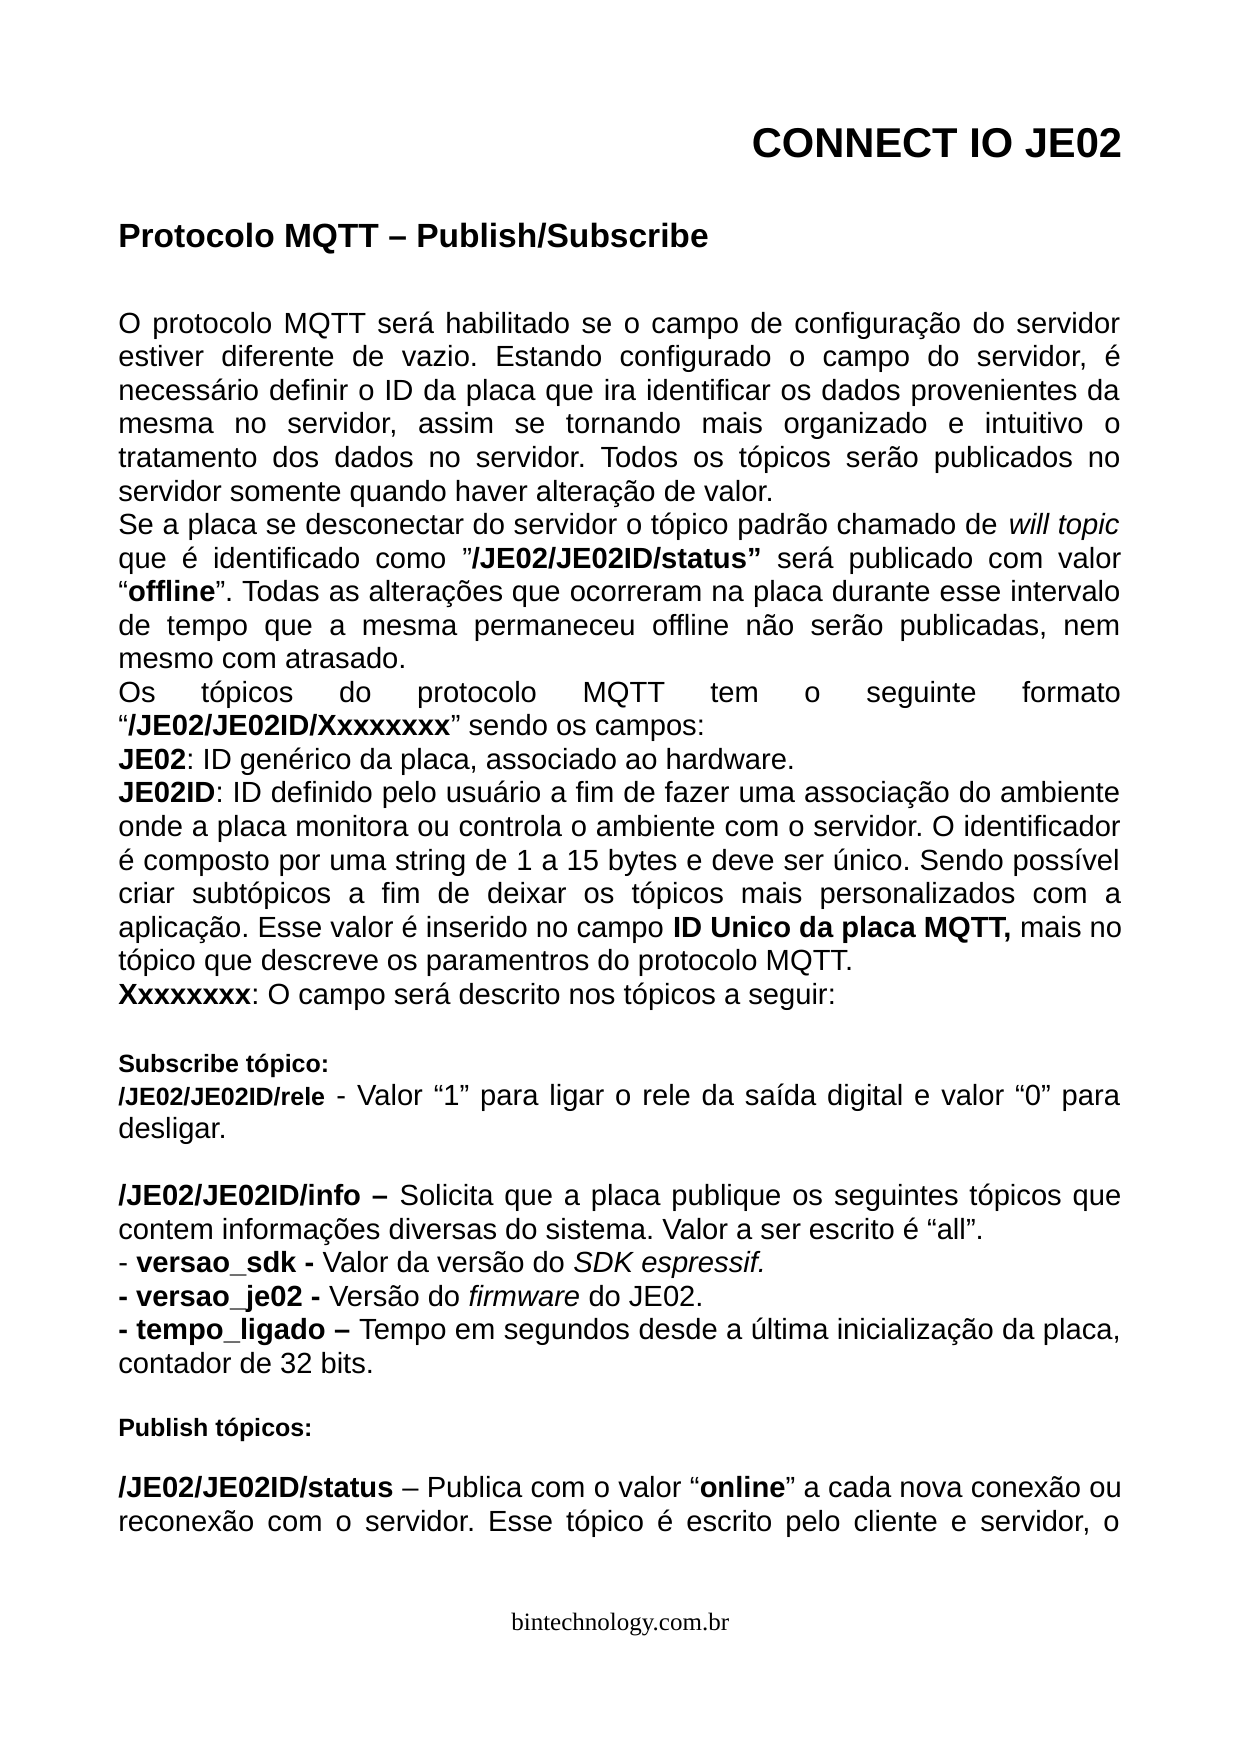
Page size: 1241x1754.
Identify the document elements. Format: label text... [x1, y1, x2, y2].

text Xxxxxxxx: O campo será descrito nos tópicos a seguir: [118, 977, 1122, 1010]
text O protocolo MQTT será habilitado se o campo de configuração do servidor estiver diferente de vazio. Estando configurado o campo do servidor, é necessário definir o ID da placa que ira identificar os dados provenientes da mesma no servidor, assim se tornando mais organizado e intuitivo o tratamento dos dados no servidor. Todos os tópicos serão publicados no servidor somente quando haver alteração de valor. [118, 306, 1122, 507]
text - versao_sdk - Valor da versão do SDK espressif. [118, 1245, 1122, 1279]
text JE02: ID genérico da placa, associado ao hardware. [118, 742, 1122, 776]
text Subscribe tópico: [118, 1049, 1122, 1077]
text /JE02/JE02ID/status – Publica com o valor “online” a cada nova conexão ou reconexão com o servidor. Esse tópico é escrito pelo cliente e servidor, o [118, 1470, 1122, 1537]
text Publish tópicos: [118, 1413, 1122, 1442]
text JE02ID: ID definido pelo usuário a fim de fazer uma associação do ambiente onde a placa monitora ou controla o ambiente com o servidor. O identificador é composto por uma string de 1 a 15 bytes e deve ser único. Sendo possível criar subtópicos a fim de deixar os tópicos mais personalizados com a aplicação. Esse valor é inserido no campo ID Unico da placa MQTT, mais no tópico que descreve os paramentros do protocolo MQTT. [118, 776, 1122, 977]
subtitle Protocolo MQTT – Publish/Subscribe [118, 216, 1122, 255]
text /JE02/JE02ID/rele - Valor “1” para ligar o rele da saída digital e valor “0” para desligar. [118, 1077, 1122, 1144]
text Se a placa se desconectar do servidor o tópico padrão chamado de will topic que é identificado como ”/JE02/JE02ID/status” será publicado com valor “offline”. Todas as alterações que ocorreram na placa durante esse intervalo de tempo que a mesma permaneceu offline não serão publicadas, nem mesmo com atrasado. [118, 507, 1122, 675]
text Os tópicos do protocolo MQTT tem o seguinte formato “/JE02/JE02ID/Xxxxxxxx” sendo os campos: [118, 675, 1122, 742]
text - tempo_ligado – Tempo em segundos desde a última inicialização da placa, contador de 32 bits. [118, 1312, 1122, 1379]
text - versao_je02 - Versão do firmware do JE02. [118, 1279, 1122, 1312]
text /JE02/JE02ID/info – Solicita que a placa publique os seguintes tópicos que contem informações diversas do sistema. Valor a ser escrito é “all”. [118, 1178, 1122, 1245]
